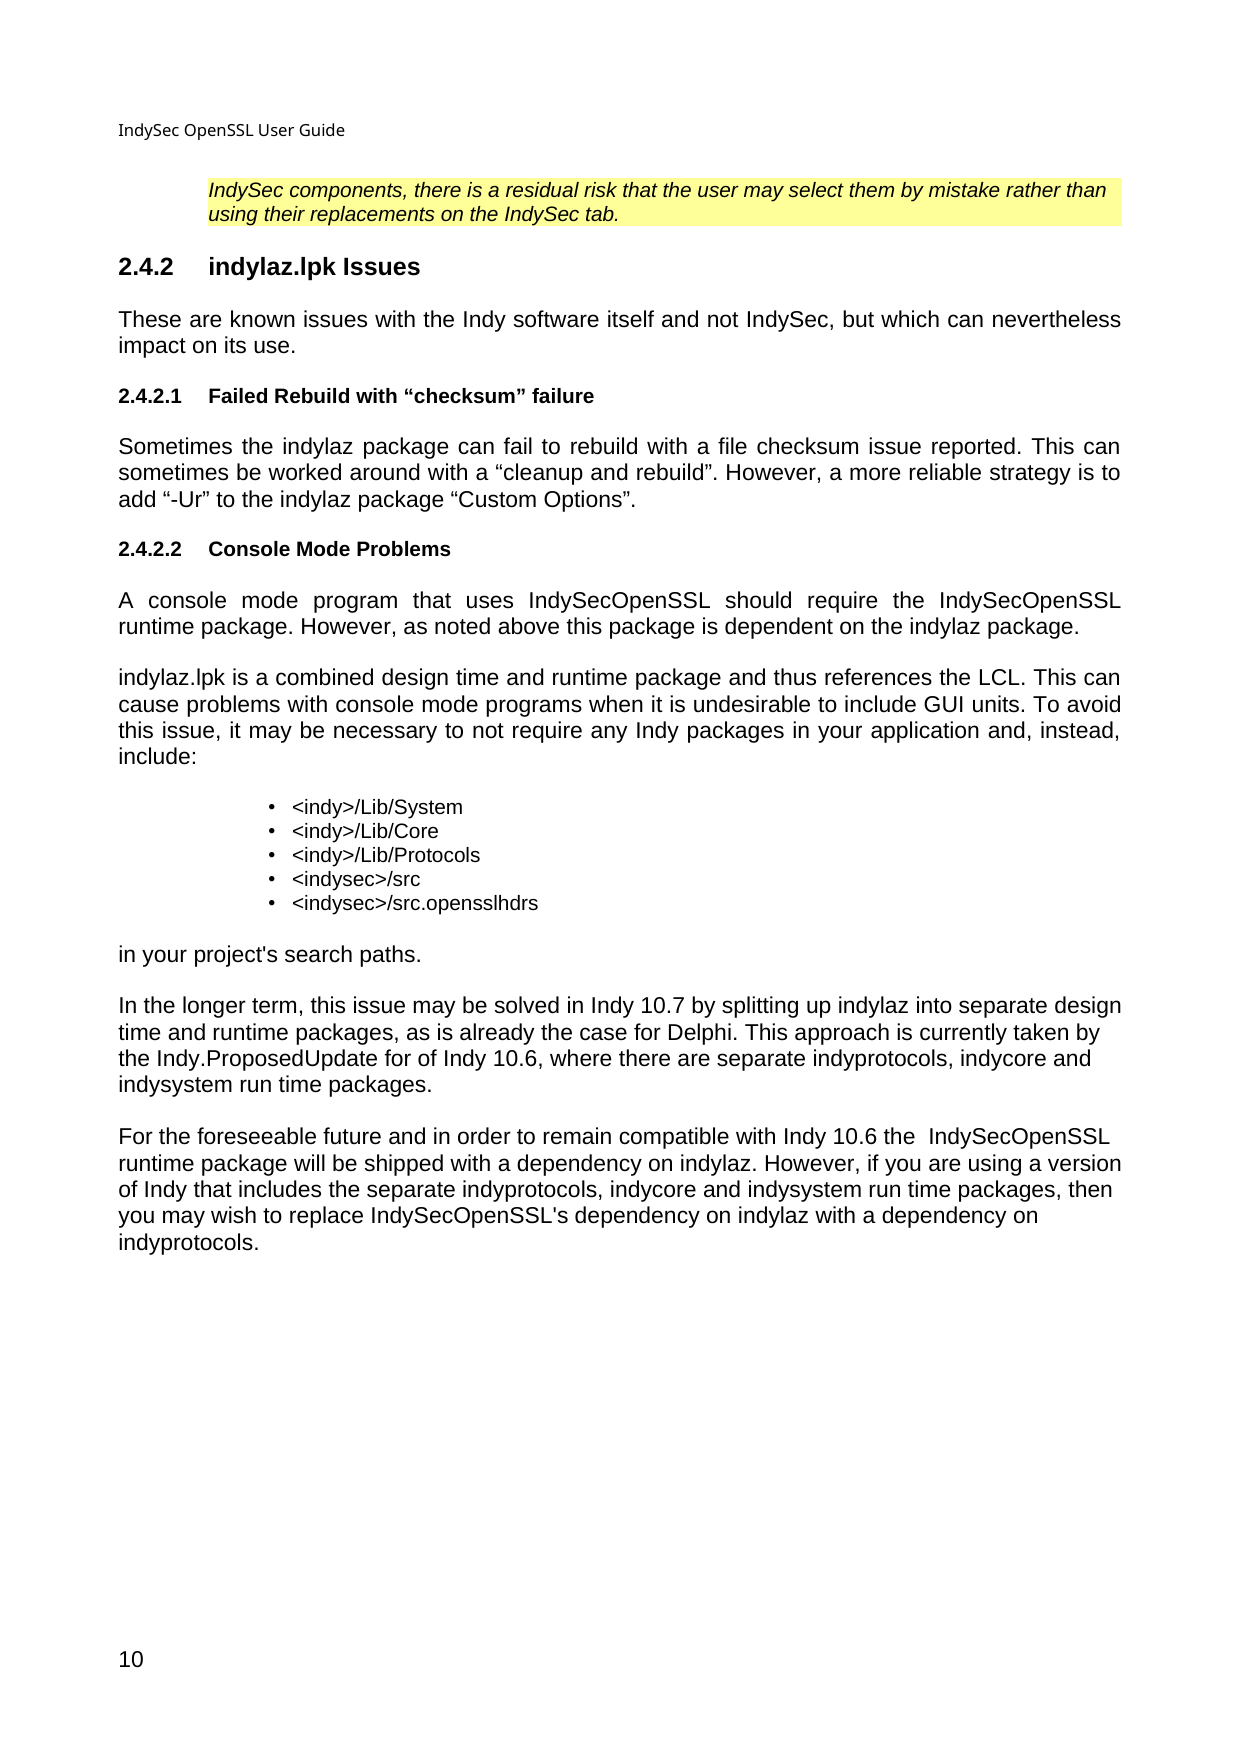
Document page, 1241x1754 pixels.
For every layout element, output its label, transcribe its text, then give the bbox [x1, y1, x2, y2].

list <indy>/Lib/Core [268, 819, 1122, 843]
list <indy>/Lib/Protocols [268, 843, 1122, 867]
list <indysec>/src [268, 867, 1122, 891]
text IndySec components, there is a residual risk that the user may select them by mistake rather than using their replacements on the IndySec tab. [208, 178, 1122, 226]
list <indy>/Lib/System [268, 795, 1122, 819]
text For the foreseeable future and in order to remain compatible with Indy 10.6 the IndySecOpenSSL runtime package will be shipped with a dependency on indylaz. However, if you are using a version of Indy that includes the separate indyprotocols, indycore and indysystem run time packages, then you may wish to replace IndySecOpenSSL's dependency on indylaz with a dependency on indyprotocols. [118, 1123, 1122, 1255]
text These are known issues with the Indy software itself and not IndySec, but which can nevertheless impact on its use. [118, 306, 1122, 358]
text in your project's search paths. [118, 941, 1122, 967]
text indylaz.lpk is a combined design time and runtime package and thus references the LCL. This can cause problems with console mode programs when it is undesirable to include GUI units. To avoid this issue, it may be necessary to not require any Indy packages in your application and, instead, include: [118, 664, 1122, 770]
text A console mode program that uses IndySecOpenSSL should require the IndySecOpenSSL runtime package. However, as noted above this package is dependent on the indylaz package. [118, 587, 1122, 639]
subtitle Failed Rebuild with “checksum” failure [118, 383, 1122, 407]
list <indysec>/src.opensslhdrs [268, 891, 1122, 915]
subtitle Console Mode Problems [118, 537, 1122, 561]
text Sometimes the indylaz package can fail to rebuild with a file checksum issue reported. This can sometimes be worked around with a “cleanup and rebuild”. However, a more reliable strategy is to add “-Ur” to the indylaz package “Custom Options”. [118, 433, 1122, 512]
text In the longer term, this issue may be solved in Indy 10.7 by splitting up indylaz into separate design time and runtime packages, as is already the case for Delphi. This approach is currently taken by the Indy.ProposedUpdate for of Indy 10.6, where there are separate indyprotocols, indycore and indysystem run time packages. [118, 992, 1122, 1098]
subtitle indylaz.lpk Issues [118, 252, 1122, 280]
